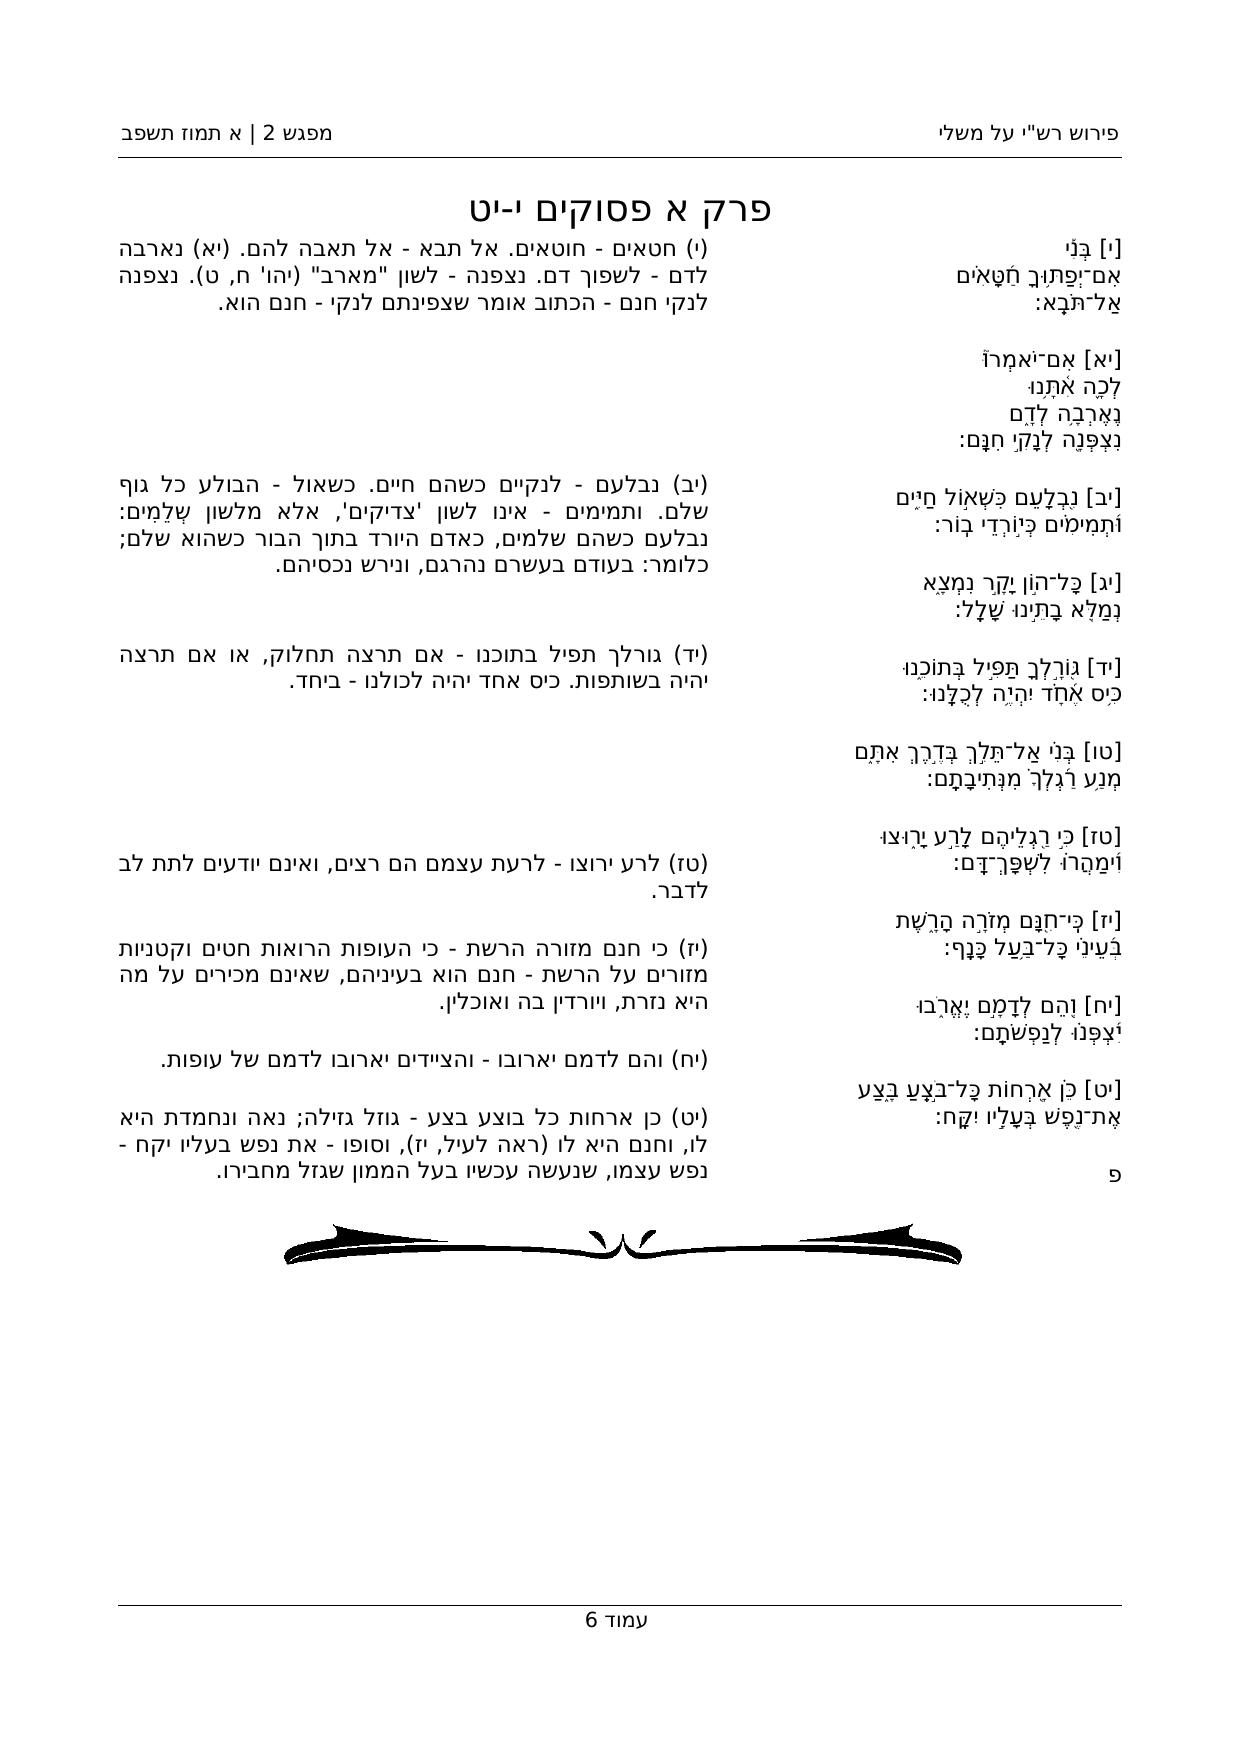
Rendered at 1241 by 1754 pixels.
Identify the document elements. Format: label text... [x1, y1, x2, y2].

table_header (י) חטאים - חוטאים. אל תבא - אל תאבה להם. (יא) נארבה לדם - לשפוך דם. נצפנה - לשון "מארב" (יהו' ח, ט). נצפנה לנקי חנם - הכתוב אומר שצפינתם לנקי - חנם הוא. (יב) נבלעם - לנקיים כשהם חיים. כשאול - הבולע כל גוף שלם. ותמימים - אינו לשון 'צדיקים', אלא מלשון שְלֵמִים: נבלעם כשהם שלמים, כאדם היורד בתוך הבור כשהוא שלם; כלומר: בעודם בעשרם נהרגם, ונירש נכסיהם. (יד) גורלך תפיל בתוכנו - אם תרצה תחלוק, או אם תרצה יהיה בשותפות. כיס אחד יהיה לכולנו - ביחד. (טז) לרע ירוצו - לרעת עצמם הם רצים, ואינם יודעים לתת לב לדבר. (יז) כי חנם מזורה הרשת - כי העופות הרואות חטים וקטניות מזורים על הרשת - חנם הוא בעיניהם, שאינם מכירים על מה היא נזרת, ויורדין בה ואוכלין. (יח) והם לדמם יארובו - והציידים יארובו לדמם של עופות. (יט) כן ארחות כל בוצע בצע - גוזל גזילה; נאה ונחמדת היא לו, וחנם היא לו (ראה לעיל, יז), וסופו - את נפש בעליו יקח - נפש עצמו, שנעשה עכשיו בעל הממון שגזל מחבירו. [118, 235, 709, 1188]
table_header [י] בְּנִ֡י אִם־יְפַתּ֥וּךָ חַ֝טָּאִ֗ים אַל־תֹּבֵֽא: [יא] אִם־יֹאמְרוּ֮ לְכָ֪ה אִ֫תָּ֥נוּ נֶאֶרְבָ֥ה לְדָ֑ם נִצְפְּנָ֖ה לְנָקִ֣י חִנָּֽם: [יב] נִ֭בְלָעֵם כִּשְׁא֣וֹל חַיִּ֑ים וּ֝תְמִימִ֗ים כְּי֣וֹרְדֵי בֽוֹר: [יג] כָּל־ה֣וֹן יָקָ֣ר נִמְצָ֑א נְמַלֵּ֖א בָתֵּ֣ינוּ שָׁלָֽל: [יד] גּ֭וֹרָ֣לְךָ תַּפִּ֣יל בְּתוֹכֵ֑נוּ כִּ֥יס אֶ֝חָ֗ד יִהְיֶ֥ה לְכֻלָּֽנוּ: [טו] בְּנִ֗י אַל־תֵּלֵ֣ךְ בְּדֶ֣רֶךְ אִתָּ֑ם מְנַ֥ע רַ֝גְלְךָ֗ מִנְּתִיבָתָֽם: [טז] כִּ֣י רַ֭גְלֵיהֶם לָרַ֣ע יָר֑וּצוּ וִ֝ימַהֲר֗וּ לִשְׁפָּךְ־דָּֽם: [יז] כִּֽי־חִ֭נָּם מְזֹרָ֣ה הָרָ֑שֶׁת בְּ֝עֵינֵ֗י כָּל־בַּ֥עַל כָּנָֽף: [יח] וְ֭הֵם לְדָמָ֣ם יֶאֱרֹ֑בוּ יִ֝צְפְּנ֗וּ לְנַפְשֹׁתָֽם: [יט] כֵּ֗ן אָ֭רְחוֹת כָּל־בֹּ֣צֵֽעַ בָּ֑צַע אֶת־נֶ֖פֶשׁ בְּעָלָ֣יו יִקָּֽח: פ [728, 235, 1122, 1188]
text פרק א פסוקים י-יט [118, 187, 1122, 231]
picture [281, 1221, 963, 1270]
table_header [709, 235, 728, 1188]
